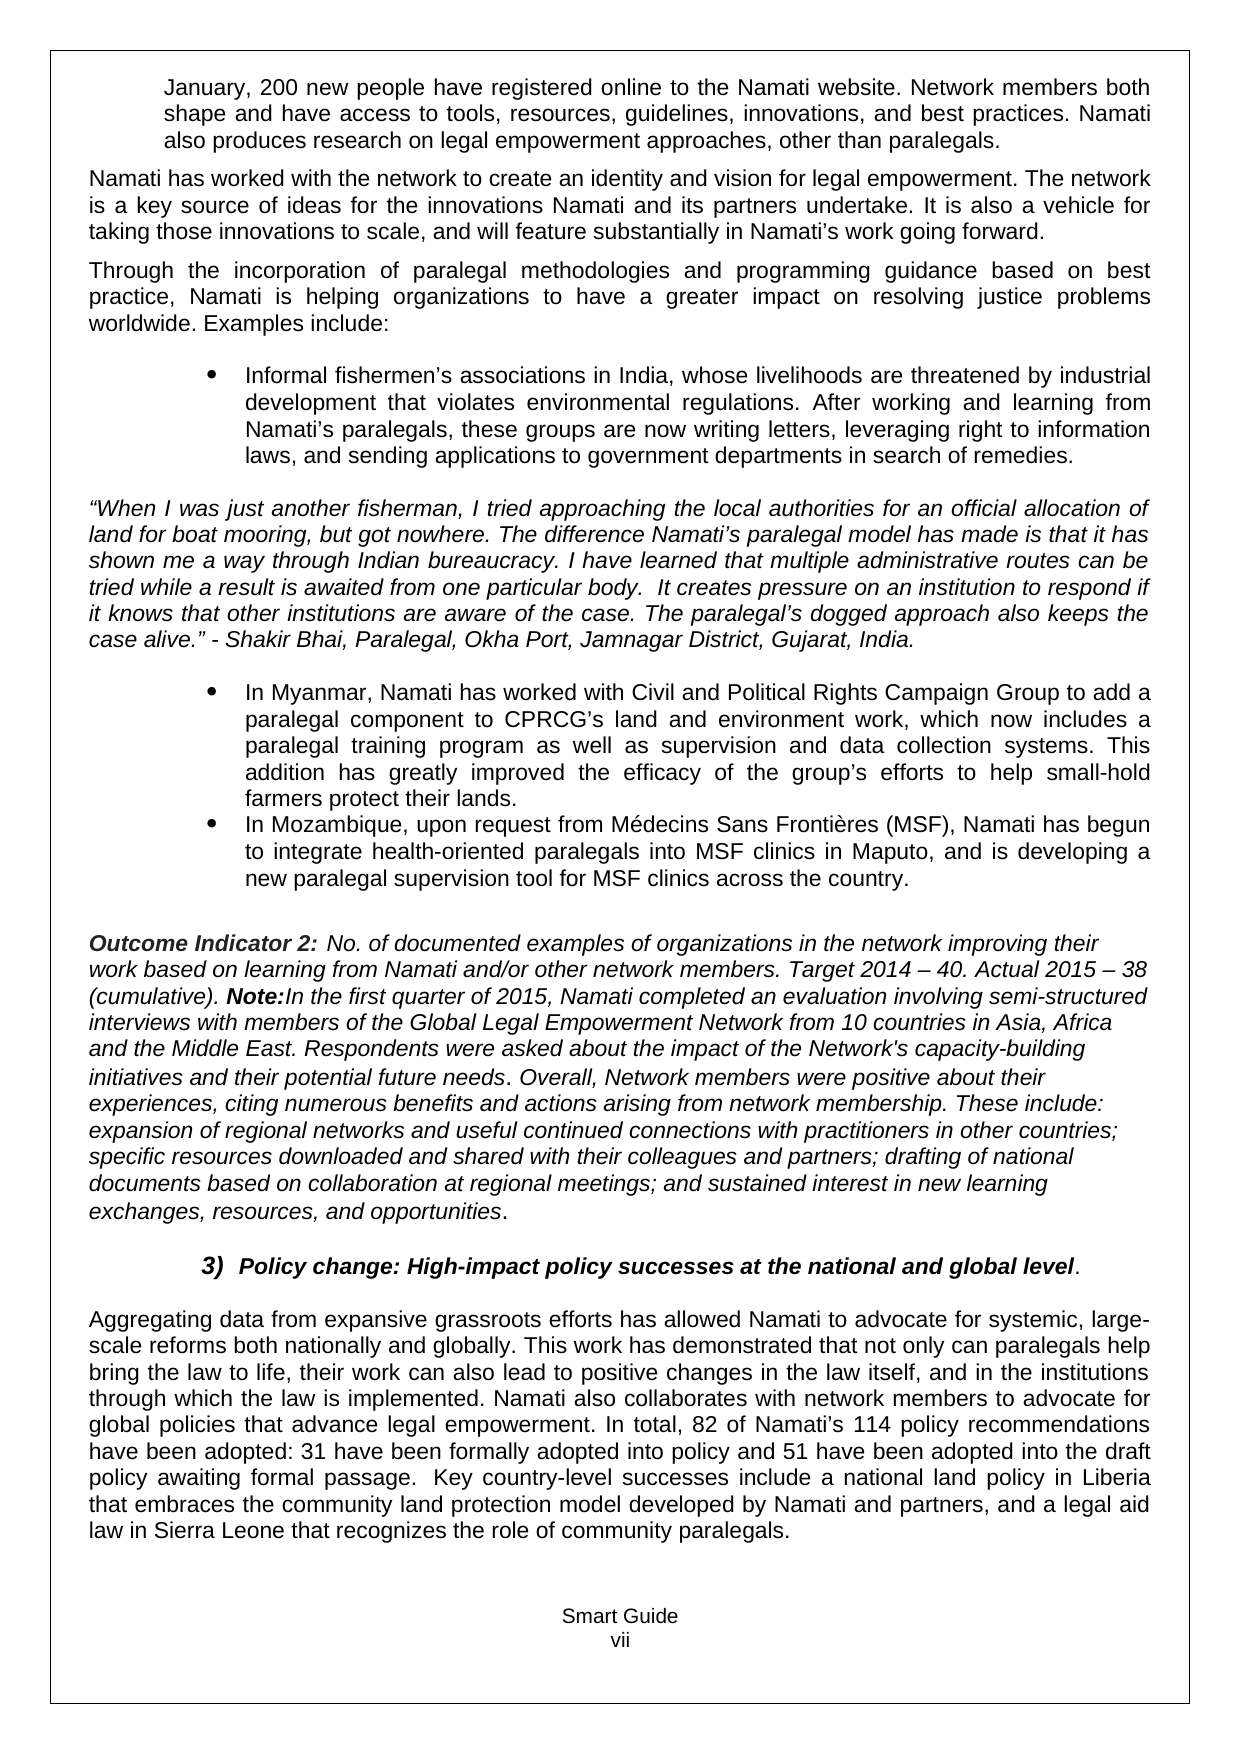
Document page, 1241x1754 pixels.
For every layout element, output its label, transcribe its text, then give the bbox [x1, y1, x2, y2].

list In Myanmar, Namati has worked with Civil and Political Rights Campaign Group to add a paralegal component to CPRCG’s land and environment work, which now includes a paralegal training program as well as supervision and data collection systems. This addition has greatly improved the efficacy of the group’s efforts to help small-hold farmers protect their lands. [207, 679, 1152, 811]
list Informal fishermen’s associations in India, whose livelihoods are threatened by industrial development that violates environmental regulations. After working and learning from Namati’s paralegals, these groups are now writing letters, leveraging right to information laws, and sending applications to government departments in search of remedies. [207, 362, 1152, 468]
text Namati has worked with the network to create an identity and vision for legal empowerment. The network is a key source of ideas for the innovations Namati and its partners undertake. It is also a vehicle for taking those innovations to scale, and will feature substantially in Namati’s work going forward. [89, 165, 1152, 244]
list January, 200 new people have registered online to the Namati website. Network members both shape and have access to tools, resources, guidelines, innovations, and best practices. Namati also produces research on legal empowerment approaches, other than paralegals. [164, 74, 1152, 153]
list Policy change: High-impact policy successes at the national and global level. [201, 1251, 1152, 1280]
text Aggregating data from expansive grassroots efforts has allowed Namati to advocate for systemic, large-scale reforms both nationally and globally. This work has demonstrated that not only can paralegals help bring the law to life, their work can also lead to positive changes in the law itself, and in the institutions through which the law is implemented. Namati also collaborates with network members to advocate for global policies that advance legal empowerment. In total, 82 of Namati’s 114 policy recommendations have been adopted: 31 have been formally adopted into policy and 51 have been adopted into the draft policy awaiting formal passage. Key country-level successes include a national land policy in Liberia that embraces the community land protection model developed by Namati and partners, and a legal aid law in Sierra Leone that recognizes the role of community paralegals. [89, 1306, 1152, 1543]
text Outcome Indicator 2: No. of documented examples of organizations in the network improving their work based on learning from Namati and/or other network members. Target 2014 – 40. Actual 2015 – 38 (cumulative). Note:In the first quarter of 2015, Namati completed an evaluation involving semi-structured interviews with members of the Global Legal Empowerment Network from 10 countries in Asia, Africa and the Middle East. Respondents were asked about the impact of the Network's capacity-building initiatives and their potential future needs. Overall, Network members were positive about their experiences, citing numerous benefits and actions arising from network membership. These include: expansion of regional networks and useful continued connections with practitioners in other countries; specific resources downloaded and shared with their colleagues and partners; drafting of national documents based on collaboration at regional meetings; and sustained interest in new learning exchanges, resources, and opportunities. [89, 930, 1152, 1224]
text Through the incorporation of paralegal methodologies and programming guidance based on best practice, Namati is helping organizations to have a greater impact on resolving justice problems worldwide. Examples include: [89, 257, 1152, 336]
list In Mozambique, upon request from Médecins Sans Frontières (MSF), Namati has begun to integrate health-oriented paralegals into MSF clinics in Maputo, and is developing a new paralegal supervision tool for MSF clinics across the country. [207, 811, 1152, 891]
text “When I was just another fisherman, I tried approaching the local authorities for an official allocation of land for boat mooring, but got nowhere. The difference Namati’s paralegal model has made is that it has shown me a way through Indian bureaucracy. I have learned that multiple administrative routes can be tried while a result is awaited from one particular body. It creates pressure on an institution to respond if it knows that other institutions are aware of the case. The paralegal’s dogged approach also keeps the case alive.” - Shakir Bhai, Paralegal, Okha Port, Jamnagar District, Gujarat, India. [89, 495, 1152, 653]
